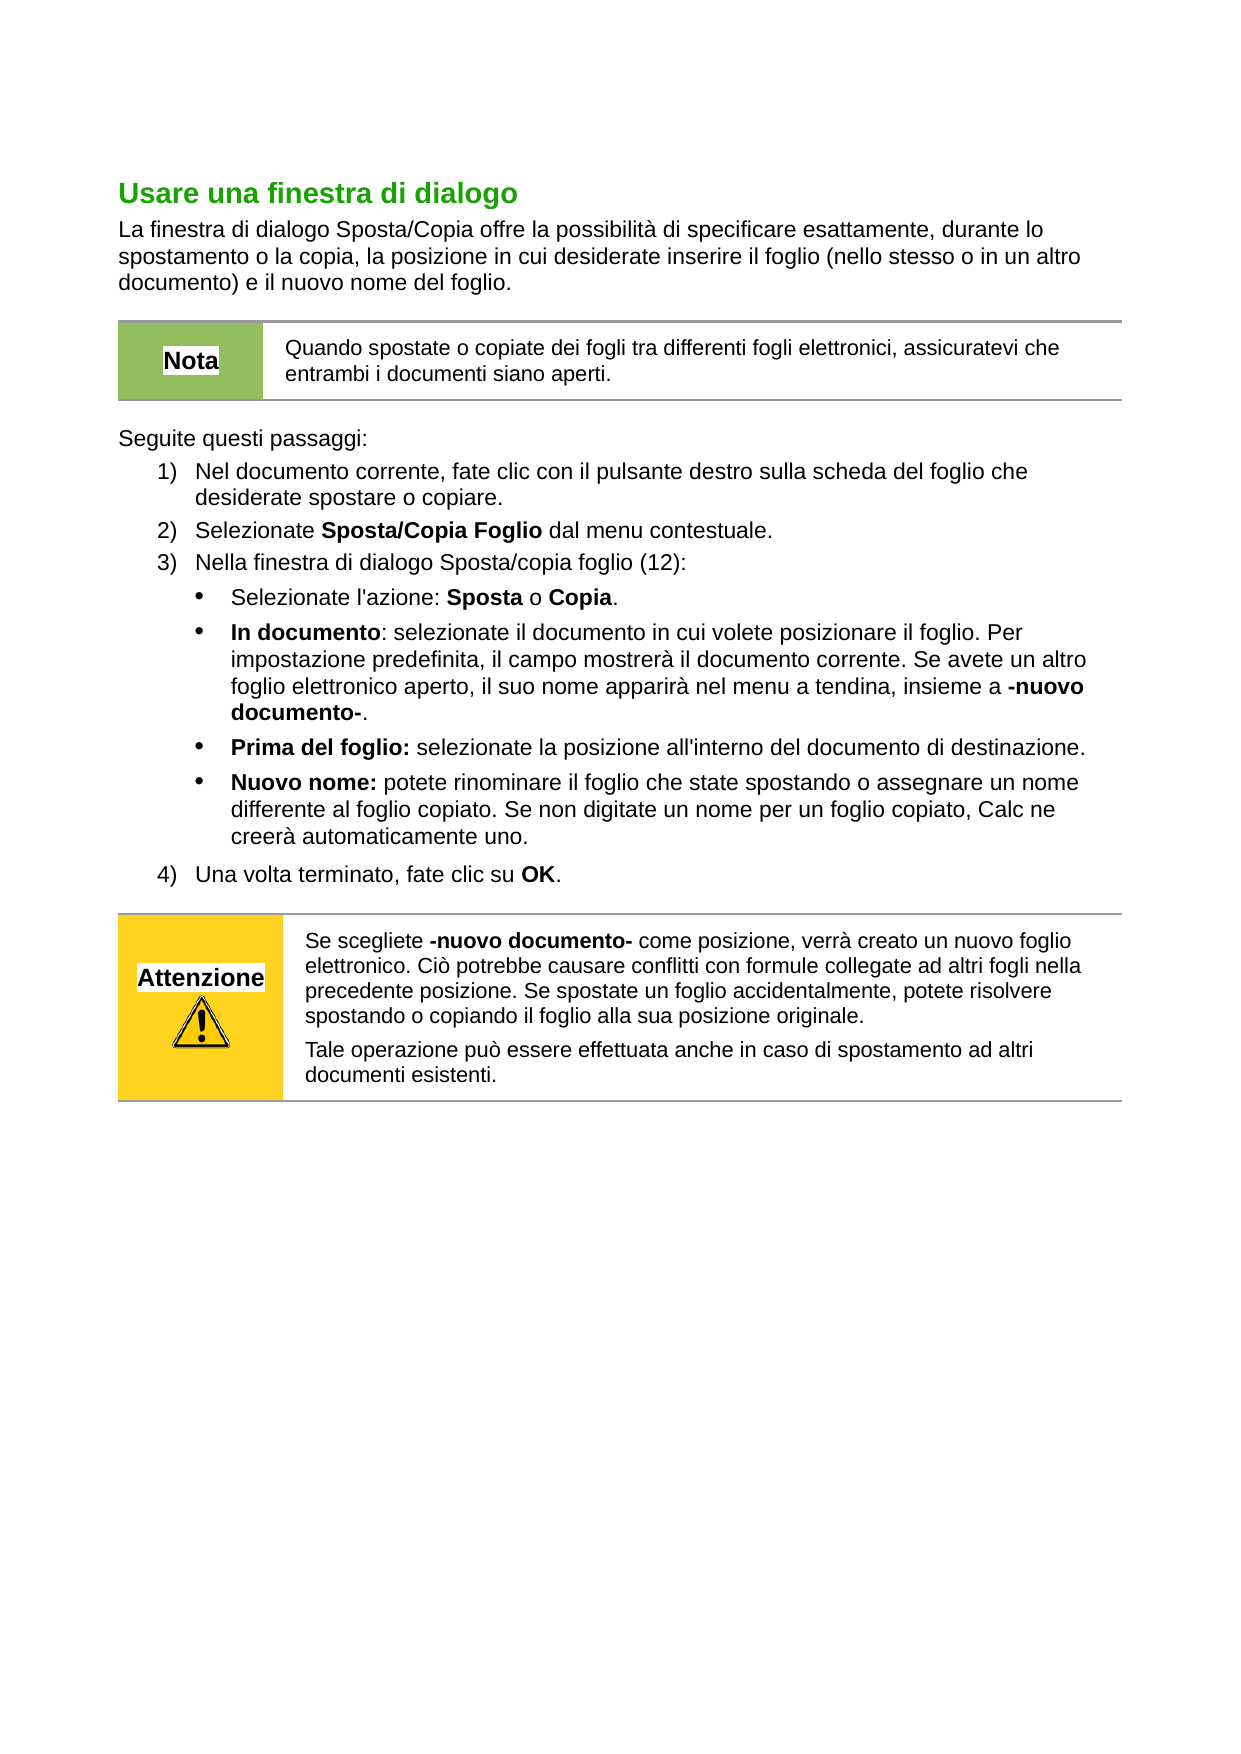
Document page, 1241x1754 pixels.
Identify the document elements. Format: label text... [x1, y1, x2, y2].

list In documento: selezionate il documento in cui volete posizionare il foglio. Per impostazione predefinita, il campo mostrerà il documento corrente. Se avete un altro foglio elettronico aperto, il suo nome apparirà nel menu a tendina, insieme a -nuovo documento-. [192, 617, 1122, 726]
table_header Nota [118, 323, 263, 399]
list Nella finestra di dialogo Sposta/copia foglio (12): [177, 549, 1122, 576]
table_header Quando spostate o copiate dei fogli tra differenti fogli elettronici, assicuratevi che entrambi i documenti siano aperti. [264, 323, 1122, 399]
list Nuovo nome: potete rinominare il foglio che state spostando o assegnare un nome differente al foglio copiato. Se non digitate un nome per un foglio copiato, Calc ne creerà automaticamente uno. [192, 767, 1122, 849]
list Prima del foglio: selezionate la posizione all'interno del documento di destinazione. [192, 732, 1122, 761]
list Una volta terminato, fate clic su OK. [177, 861, 1122, 888]
list Seguite questi passaggi: [118, 425, 1122, 451]
text La finestra di dialogo Sposta/Copia offre la possibilità di specificare esattamente, durante lo spostamento o la copia, la posizione in cui desiderate inserire il foglio (nello stesso o in un altro documento) e il nuovo nome del foglio. [118, 216, 1122, 295]
picture [168, 991, 233, 1052]
list Selezionate Sposta/Copia Foglio dal menu contestuale. [177, 517, 1122, 543]
table_header Se scegliete -nuovo documento- come posizione, verrà creato un nuovo foglio elettronico. Ciò potrebbe causare conflitti con formule collegate ad altri fogli nella precedente posizione. Se spostate un foglio accidentalmente, potete risolvere spostando o copiando il foglio alla sua posizione originale. Tale operazione può essere effettuata anche in caso di spostamento ad altri documenti esistenti. [283, 915, 1122, 1100]
list Selezionate l'azione: Sposta o Copia. [192, 582, 1122, 611]
table_header Attenzione [118, 915, 283, 1100]
subtitle Usare una finestra di dialogo [118, 176, 1122, 210]
list Nel documento corrente, fate clic con il pulsante destro sulla scheda del foglio che desiderate spostare o copiare. [177, 458, 1122, 510]
